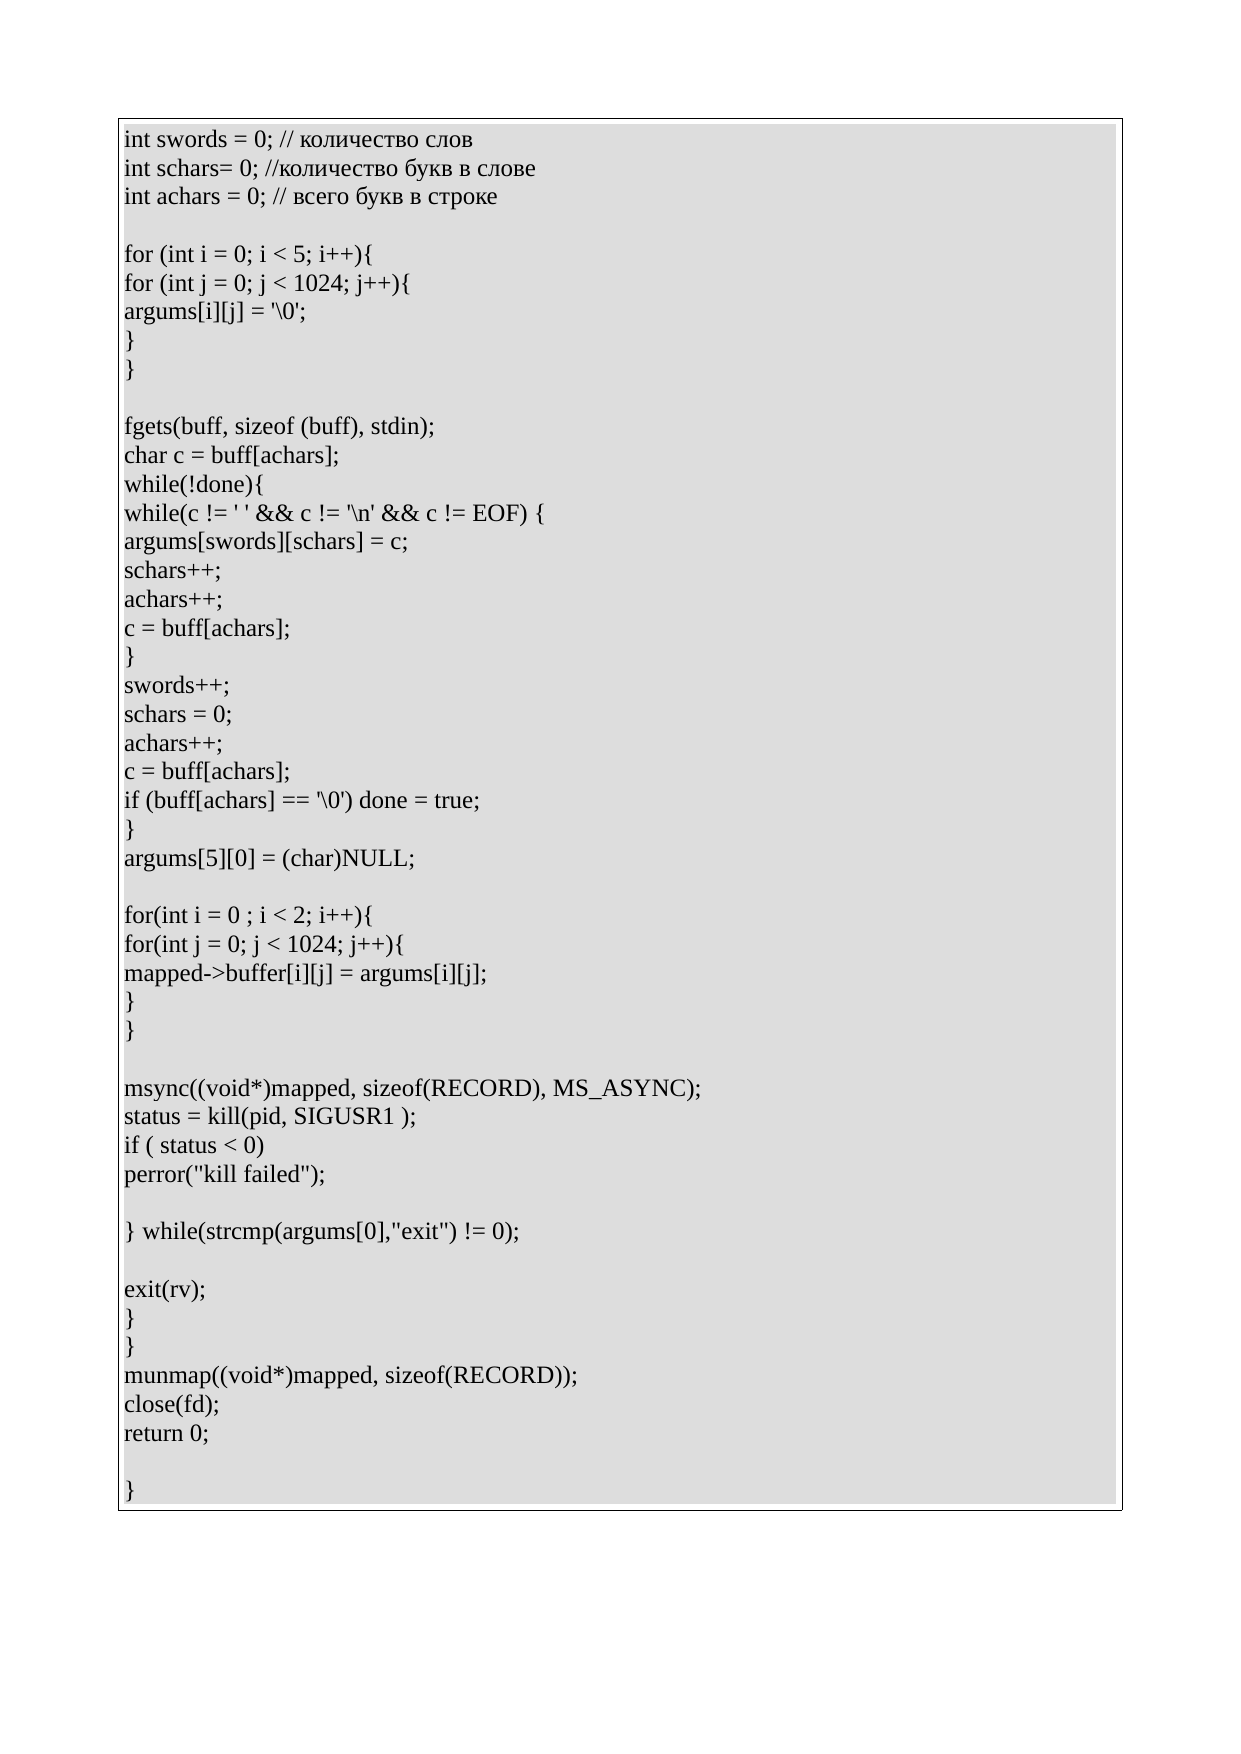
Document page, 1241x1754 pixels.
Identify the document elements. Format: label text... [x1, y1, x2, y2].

table_header int swords = 0; // количество слов int schars= 0; //количество букв в слове int achars = 0; // всего букв в строке for (int i = 0; i < 5; i++){ for (int j = 0; j < 1024; j++){ argums[i][j] = '\0'; } } fgets(buff, sizeof (buff), stdin); char c = buff[achars]; while(!done){ while(c != ' ' && c != '\n' && c != EOF) { argums[swords][schars] = c; schars++; achars++; c = buff[achars]; } swords++; schars = 0; achars++; c = buff[achars]; if (buff[achars] == '\0') done = true; } argums[5][0] = (char)NULL; for(int i = 0 ; i < 2; i++){ for(int j = 0; j < 1024; j++){ mapped->buffer[i][j] = argums[i][j]; } } msync((void*)mapped, sizeof(RECORD), MS_ASYNC); status = kill(pid, SIGUSR1 ); if ( status < 0) perror("kill failed"); } while(strcmp(argums[0],"exit") != 0); exit(rv); } } munmap((void*)mapped, sizeof(RECORD)); close(fd); return 0; } [119, 119, 1122, 1510]
